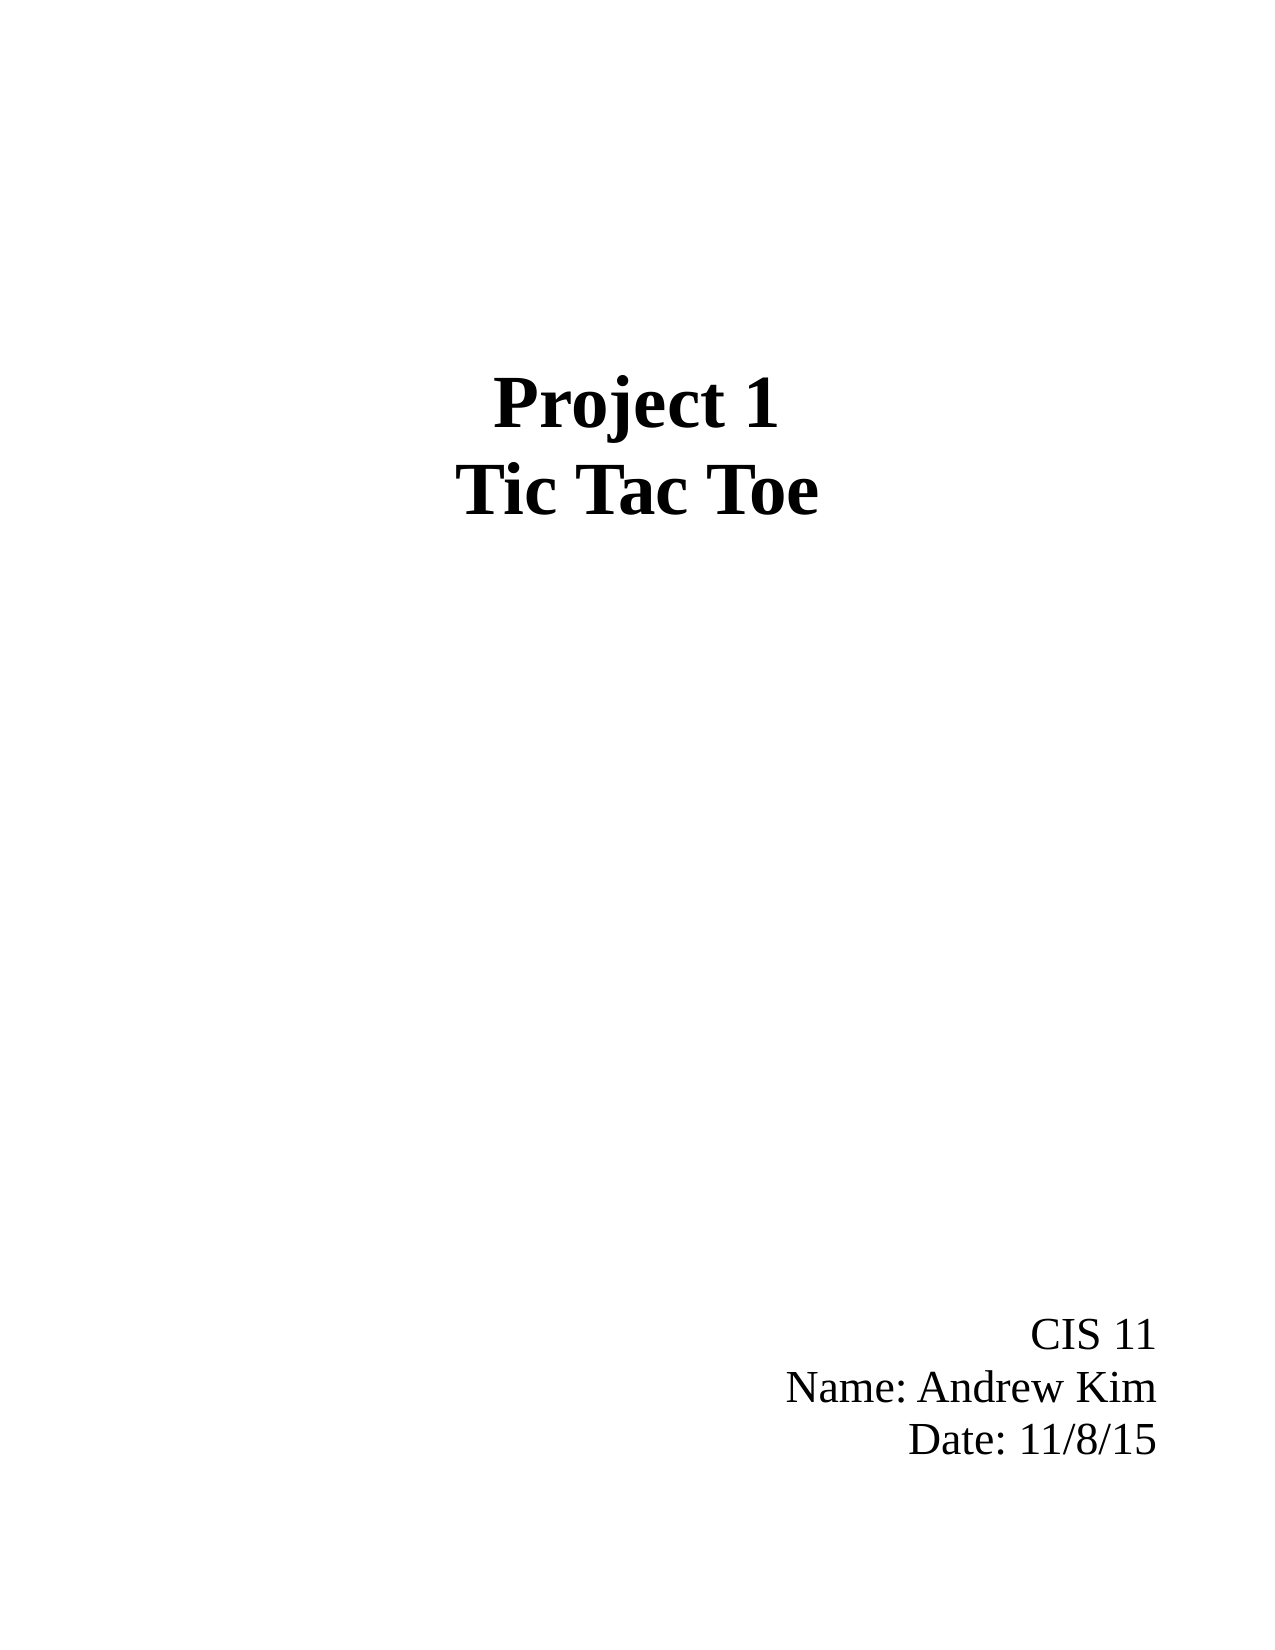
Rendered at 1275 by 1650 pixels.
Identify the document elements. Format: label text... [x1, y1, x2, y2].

text Project 1 [118, 358, 1157, 444]
text CIS 11 [118, 1306, 1157, 1359]
text Name: Andrew Kim [118, 1359, 1157, 1412]
text Tic Tac Toe [118, 444, 1157, 530]
text Date: 11/8/15 [118, 1412, 1157, 1464]
